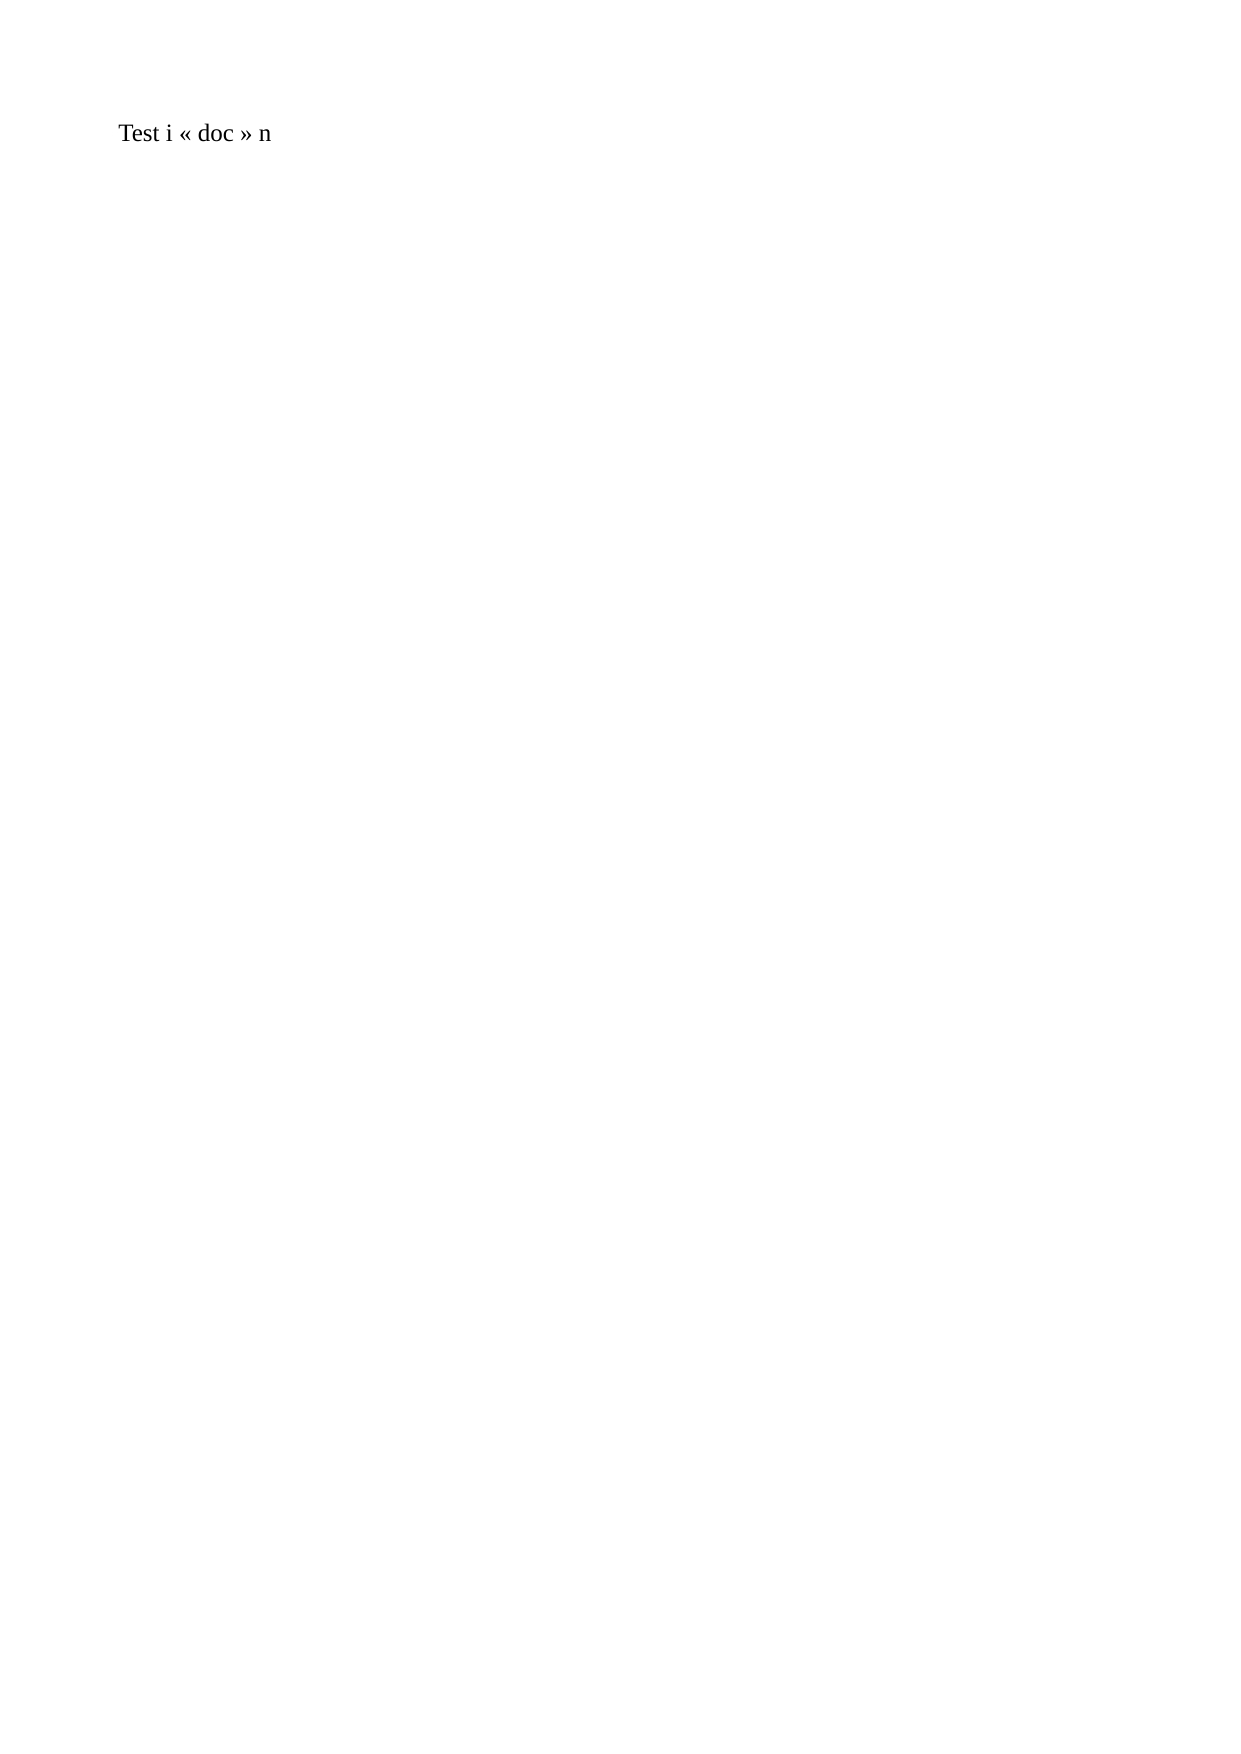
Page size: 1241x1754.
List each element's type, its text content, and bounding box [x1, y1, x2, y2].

text Test i « doc » n [118, 118, 1122, 147]
